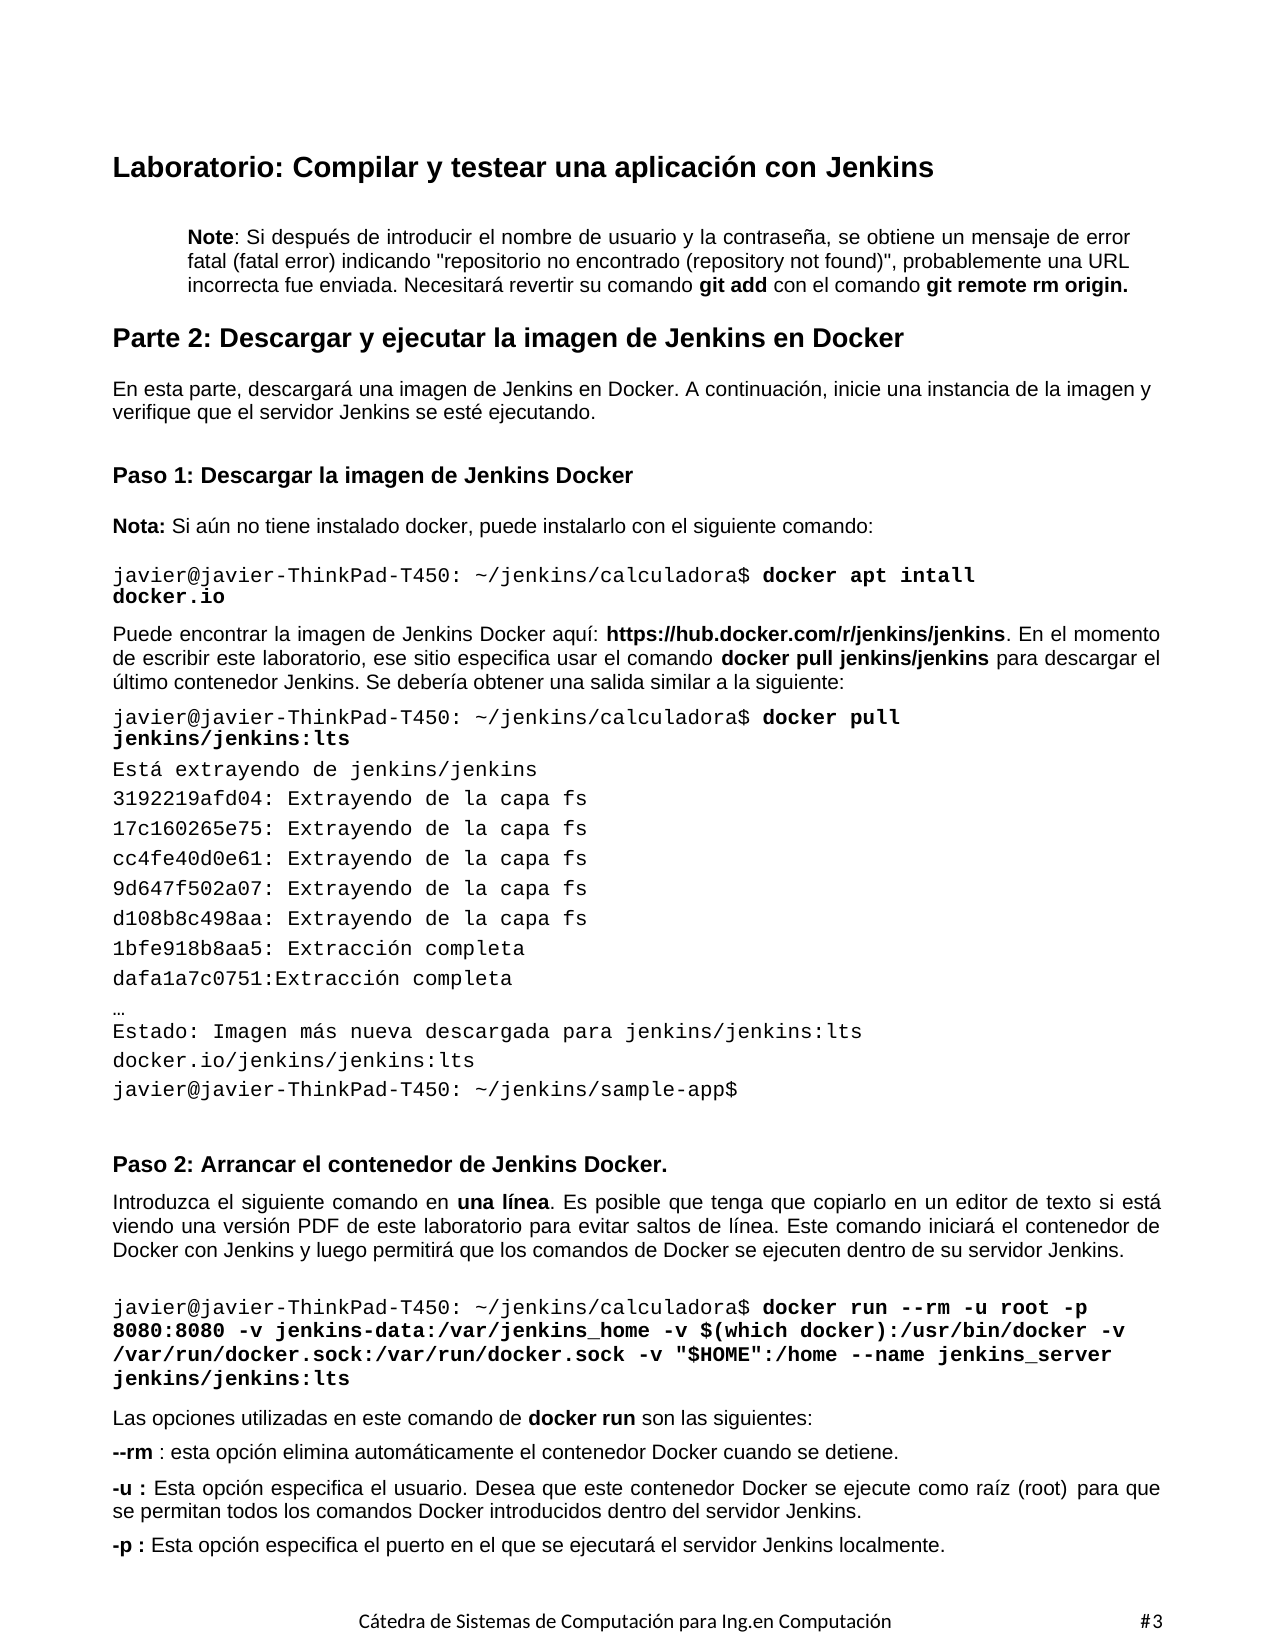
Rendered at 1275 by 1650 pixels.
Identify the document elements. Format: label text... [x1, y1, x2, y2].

text Parte 2: Descargar y ejecutar la imagen de Jenkins en Docker [112, 322, 1162, 353]
text javier@javier-ThinkPad-T450: ~/jenkins/sample-app$ [112, 1079, 1162, 1103]
text 3192219afd04: Extrayendo de la capa fs [112, 788, 1162, 812]
text Puede encontrar la imagen de Jenkins Docker aquí: https://hub.docker.com/r/jenkins/jenkins. En el momento de escribir este laboratorio, ese sitio especifica usar el comando docker pull jenkins/jenkins para descargar el último contenedor Jenkins. Se debería obtener una salida similar a la siguiente: [112, 623, 1160, 694]
text … [112, 998, 1162, 1021]
list --rm : esta opción elimina automáticamente el contenedor Docker cuando se detiene. [112, 1440, 1162, 1464]
list -p : Esta opción especifica el puerto en el que se ejecutará el servidor Jenkins localmente. [112, 1533, 1162, 1557]
list -u : Esta opción especifica el usuario. Desea que este contenedor Docker se ejecute como raíz (root) para que se permitan todos los comandos Docker introducidos dentro del servidor Jenkins. [112, 1477, 1160, 1523]
text cc4fe40d0e61: Extrayendo de la capa fs [112, 848, 1162, 872]
text Nota: Si aún no tiene instalado docker, puede instalarlo con el siguiente comando: [112, 514, 1162, 538]
text javier@javier-ThinkPad-T450: ~/jenkins/calculadora$ docker apt intall docker.io [112, 564, 987, 609]
text Está extrayendo de jenkins/jenkins [112, 758, 1162, 782]
text 17c160265e75: Extrayendo de la capa fs [112, 818, 1162, 842]
text d108b8c498aa: Extrayendo de la capa fs [112, 908, 1162, 932]
text javier@javier-ThinkPad-T450: ~/jenkins/calculadora$ docker pull jenkins/jenkins:lts [112, 707, 987, 752]
text Note: Si después de introducir el nombre de usuario y la contraseña, se obtiene un mensaje de error fatal (fatal error) indicando "repositorio no encontrado (repository not found)", probablemente una URL incorrecta fue enviada. Necesitará revertir su comando git add con el comando git remote rm origin. [187, 226, 1131, 297]
text En esta parte, descargará una imagen de Jenkins en Docker. A continuación, inicie una instancia de la imagen y verifique que el servidor Jenkins se esté ejecutando. [112, 377, 1152, 424]
text dafa1a7c0751:Extracción completa [112, 968, 1162, 991]
text 1bfe918b8aa5: Extracción completa [112, 938, 1162, 962]
text 9d647f502a07: Extrayendo de la capa fs [112, 878, 1162, 902]
text Paso 1: Descargar la imagen de Jenkins Docker [112, 462, 1162, 488]
text Estado: Imagen más nueva descargada para jenkins/jenkins:lts docker.io/jenkins/jenkins:lts [112, 1021, 862, 1073]
text javier@javier-ThinkPad-T450: ~/jenkins/calculadora$ docker run --rm -u root -p 8080:8080 -v jenkins-data:/var/jenkins_home -v $(which docker):/usr/bin/docker -v /var/run/docker.sock:/var/run/docker.sock -v "$HOME":/home --name jenkins_server jenkins/jenkins:lts [112, 1297, 1162, 1391]
text Las opciones utilizadas en este comando de docker run son las siguientes: [112, 1406, 1162, 1430]
text Introduzca el siguiente comando en una línea. Es posible que tenga que copiarlo en un editor de texto si está viendo una versión PDF de este laboratorio para evitar saltos de línea. Este comando iniciará el contenedor de Docker con Jenkins y luego permitirá que los comandos de Docker se ejecuten dentro de su servidor Jenkins. [112, 1191, 1162, 1262]
text Paso 2: Arrancar el contenedor de Jenkins Docker. [112, 1151, 1162, 1177]
